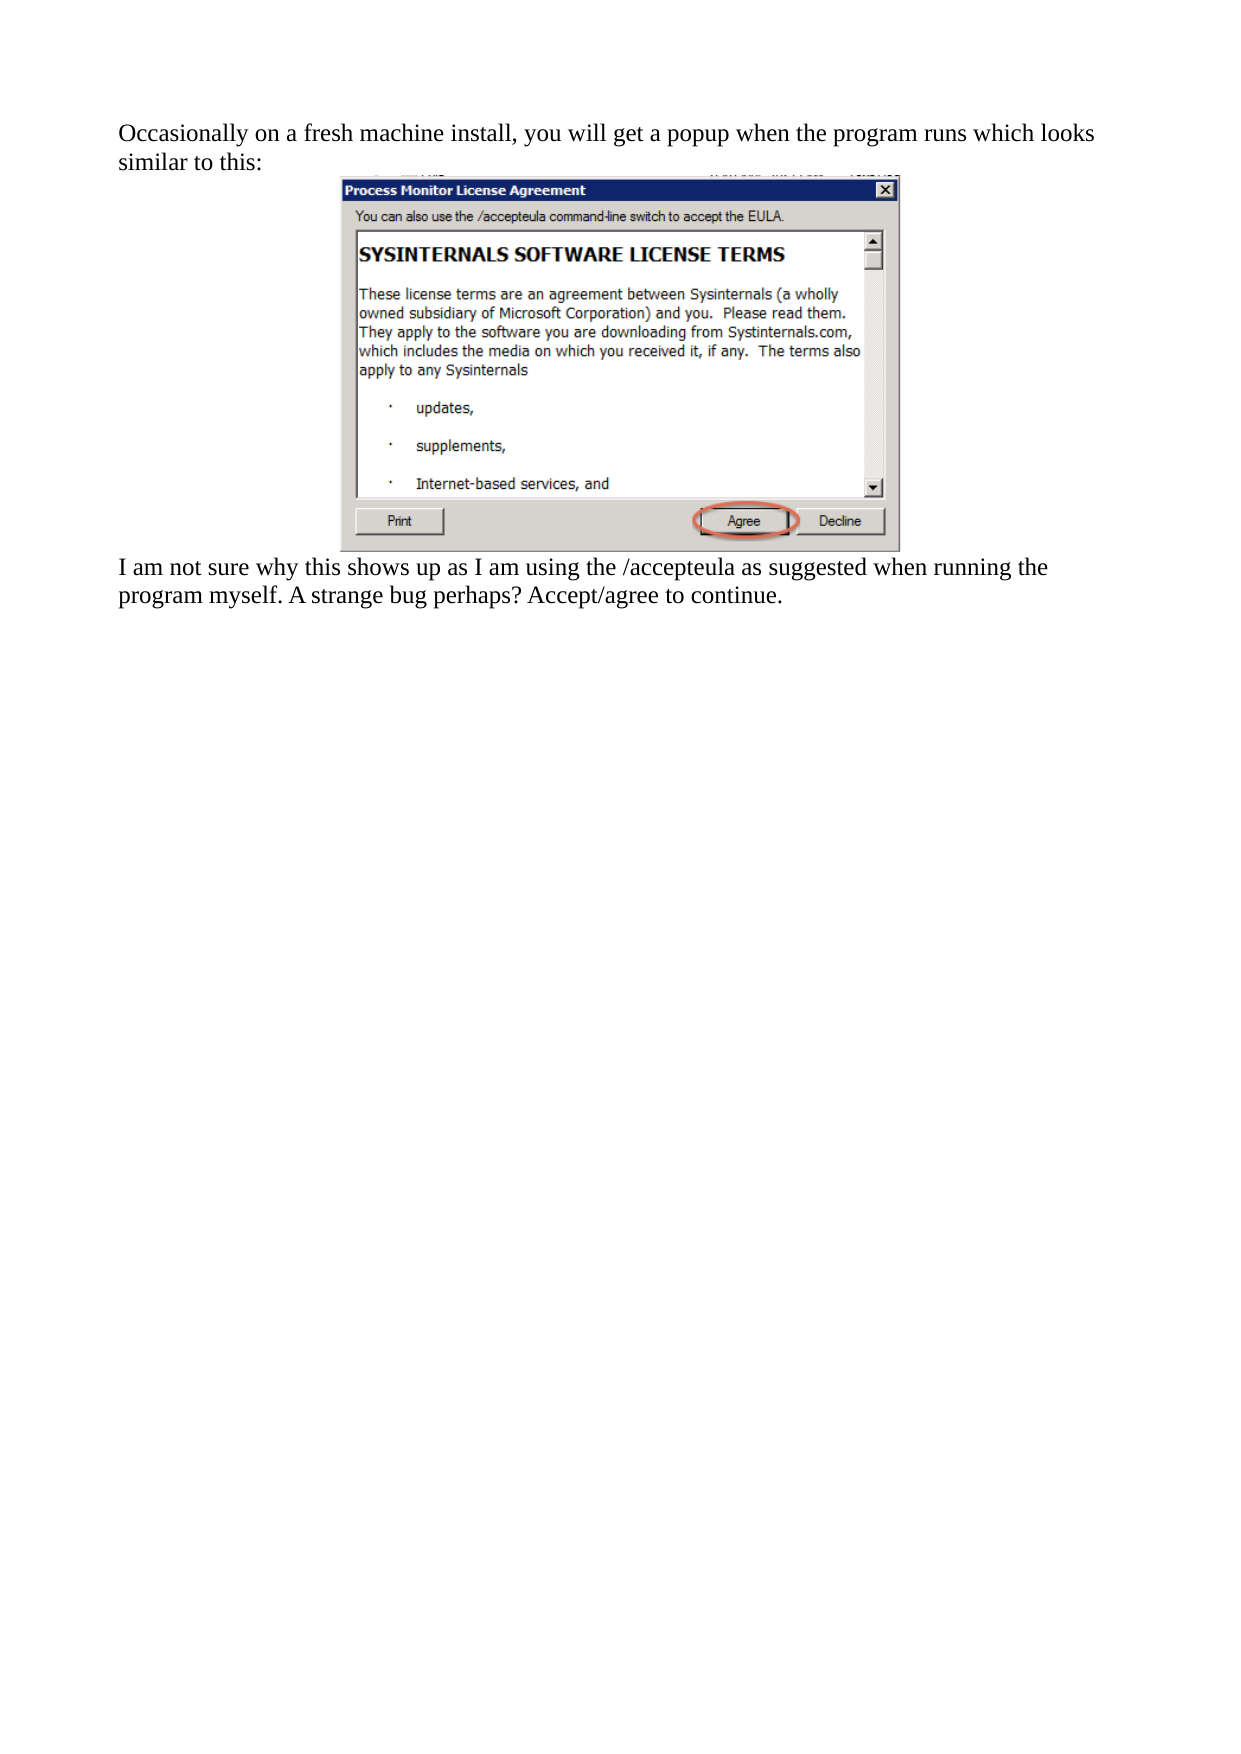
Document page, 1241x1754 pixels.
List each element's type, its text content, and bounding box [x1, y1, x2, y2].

text I am not sure why this shows up as I am using the /accepteula as suggested when running the program myself. A strange bug perhaps? Accept/agree to continue. [118, 176, 1122, 609]
text Occasionally on a fresh machine install, you will get a popup when the program runs which looks similar to this: [118, 118, 1122, 176]
picture [339, 175, 901, 552]
